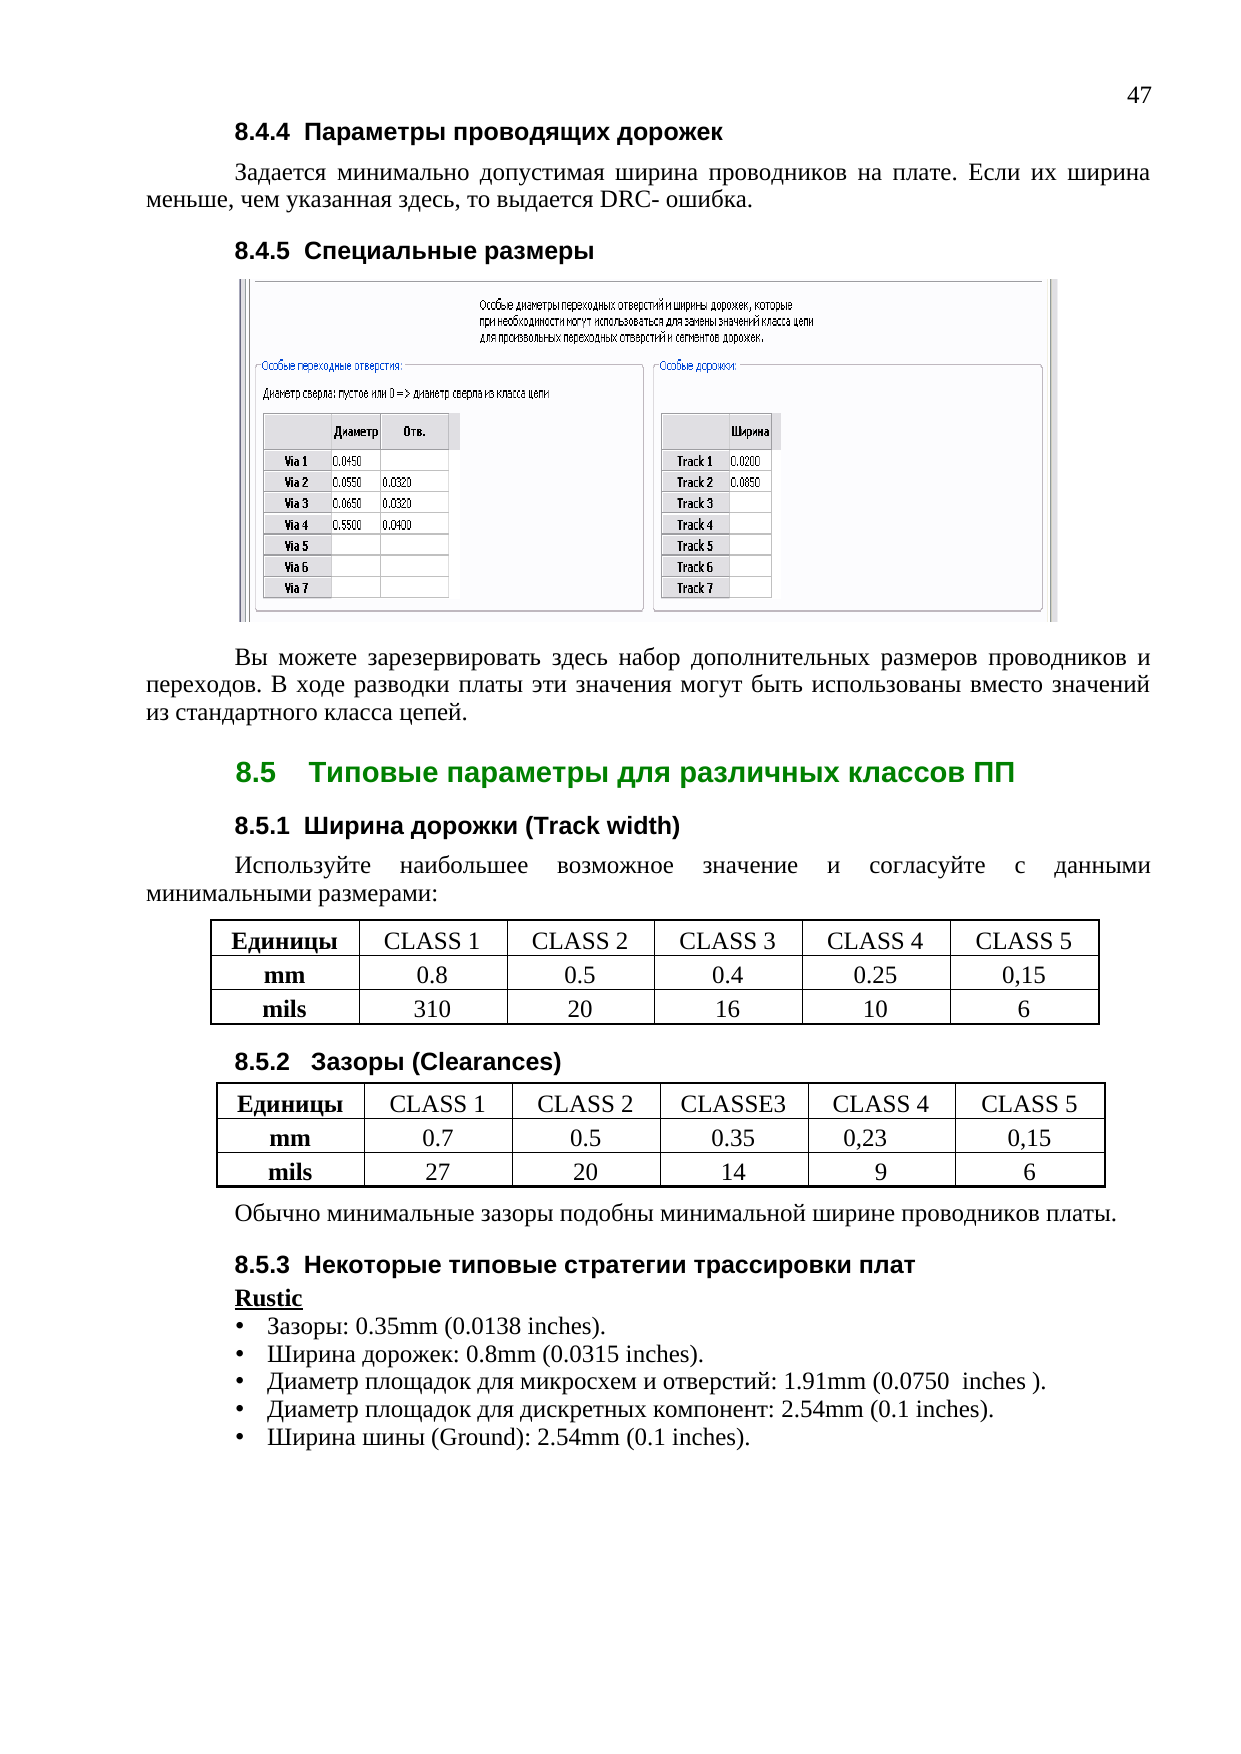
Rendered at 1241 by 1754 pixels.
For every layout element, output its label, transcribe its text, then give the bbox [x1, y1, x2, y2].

list Ширина шины (Ground): 2.54mm (0.1 inches). [235, 1423, 1152, 1451]
subtitle Некоторые типовые стратегии трассировки плат [146, 1251, 1152, 1278]
table_cell 27 [365, 1153, 512, 1185]
table_cell mils [212, 990, 359, 1022]
table_header CLASS 1 [365, 1084, 512, 1118]
table_cell 9 [809, 1153, 955, 1185]
table_cell 6 [956, 1153, 1104, 1185]
list Диаметр площадок для дискретных компонент: 2.54mm (0.1 inches). [235, 1395, 1152, 1423]
text Задается минимально допустимая ширина проводников на плате. Если их ширина меньше, чем указанная здесь, то выдается DRC- ошибка. [146, 158, 1152, 213]
table_cell 0,25 [803, 956, 950, 989]
text Обычно минимальные зазоры подобны минимальной ширине проводников платы. [146, 1199, 1152, 1227]
table_cell 14 [661, 1153, 808, 1185]
table_cell 20 [508, 990, 654, 1022]
table_cell 0,15 [956, 1119, 1104, 1152]
text Вы можете зарезервировать здесь набор дополнительных размеров проводников и переходов. В ходе разводки платы эти значения могут быть использованы вместо значений из стандартного класса цепей. [146, 643, 1152, 726]
table_cell 0,8 [360, 956, 507, 989]
table_cell 0,4 [655, 956, 802, 989]
subtitle Зазоры (Clearances) [146, 1048, 1152, 1076]
text Rustic [146, 1284, 1152, 1312]
table_cell 0,5 [508, 956, 654, 989]
subtitle Ширина дорожки (Track width) [146, 812, 1152, 840]
table_header CLASS 2 [508, 921, 654, 955]
table_cell 6 [951, 990, 1098, 1022]
list Диаметр площадок для микросхем и отверстий: 1.91mm (0.0750 inches ). [235, 1367, 1152, 1395]
table_cell 0,23 [809, 1119, 955, 1152]
table_header CLASS 5 [951, 921, 1098, 955]
table_cell 310 [360, 990, 507, 1022]
list Зазоры: 0.35mm (0.0138 inches). [235, 1312, 1152, 1340]
table_header CLASS 3 [655, 921, 802, 955]
table_cell 0,5 [513, 1119, 660, 1152]
table_cell mm [212, 956, 359, 989]
subtitle Специальные размеры [146, 237, 1152, 265]
table_header CLASSE3 [661, 1084, 808, 1118]
table_cell mils [218, 1153, 364, 1185]
table_cell 0,35 [661, 1119, 808, 1152]
subtitle Параметры проводящих дорожек [146, 118, 1152, 146]
table_cell 0,7 [365, 1119, 512, 1152]
table_cell mm [218, 1119, 364, 1152]
table_header CLASS 2 [513, 1084, 660, 1118]
table_cell 20 [513, 1153, 660, 1185]
table_header CLASS 1 [360, 921, 507, 955]
table_header Единицы [212, 921, 359, 955]
text Используйте наибольшее возможное значение и согласуйте с данными минимальными размерами: [146, 851, 1152, 907]
table_cell 16 [655, 990, 802, 1022]
picture [238, 279, 1058, 622]
list Ширина дорожек: 0.8mm (0.0315 inches). [235, 1340, 1152, 1367]
table_header Единицы [218, 1084, 364, 1118]
table_header CLASS 5 [956, 1084, 1104, 1118]
table_header CLASS 4 [809, 1084, 955, 1118]
table_header CLASS 4 [803, 921, 950, 955]
table_cell 0,15 [951, 956, 1098, 989]
subtitle Типовые параметры для различных классов ПП [146, 756, 1152, 788]
table_cell 10 [803, 990, 950, 1022]
